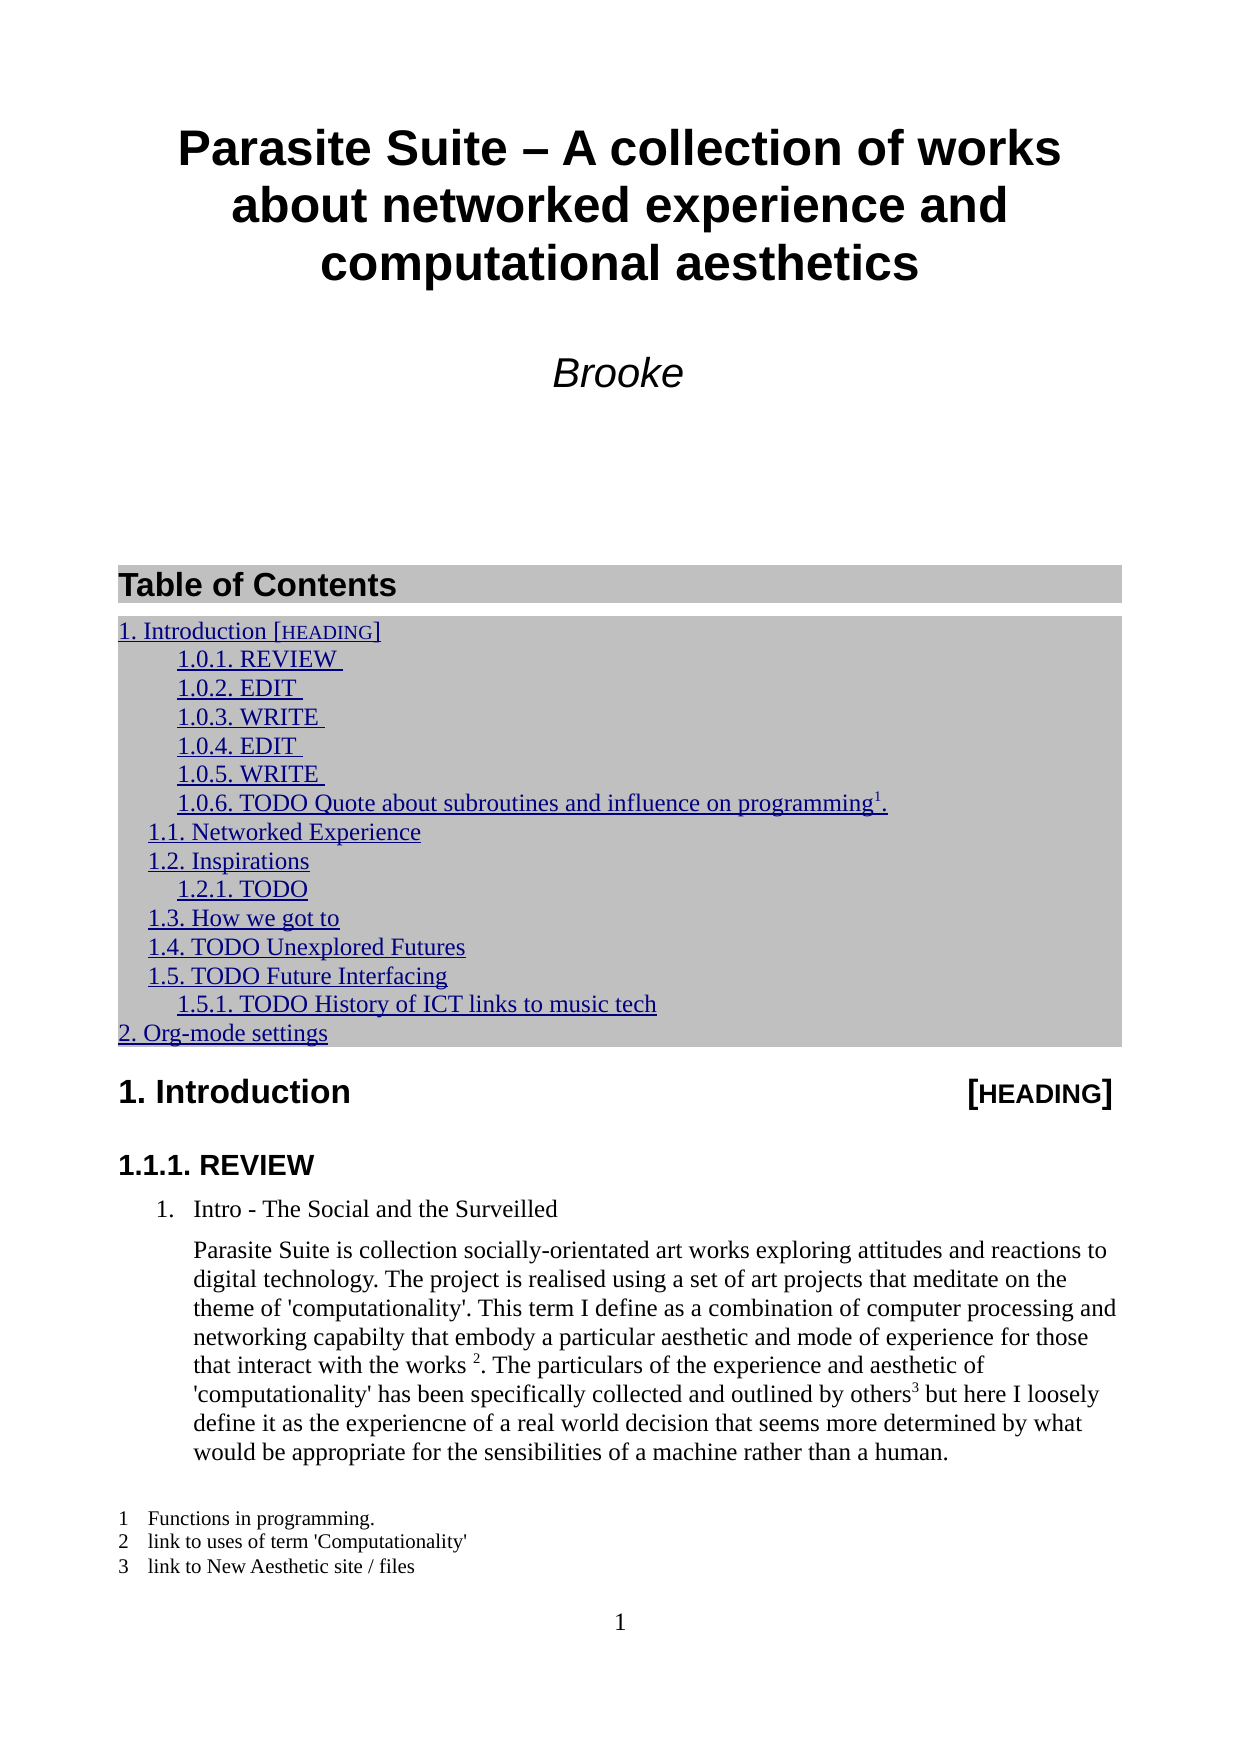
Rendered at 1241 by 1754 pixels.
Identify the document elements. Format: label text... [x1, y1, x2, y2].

subtitle Introduction [heading] [118, 1072, 1122, 1111]
text 1.0.5. WRITE [177, 759, 1122, 788]
text 1.0.2. EDIT [177, 673, 1122, 702]
text 1.2. Inspirations [148, 846, 1122, 874]
text 2. Org-mode settings [118, 1018, 1122, 1047]
text 1.4. TODO Unexplored Futures [148, 932, 1122, 961]
text 1.0.6. TODO Quote about subroutines and influence on programming. [177, 788, 1122, 817]
text 1.3. How we got to [148, 903, 1122, 932]
text 1.0.3. WRITE [177, 702, 1122, 731]
list Intro - The Social and the Surveilled [156, 1194, 1122, 1223]
list link to uses of term 'Computationality' [118, 1529, 1122, 1553]
subtitle REVIEW [118, 1148, 1122, 1182]
text 1.5.1. TODO History of ICT links to music tech [177, 989, 1122, 1018]
list Parasite Suite is collection socially-orientated art works exploring attitudes and reactions to digital technology. The project is realised using a set of art projects that meditate on the theme of 'computationality'. This term I define as a combination of computer processing and networking capabilty that embody a particular aesthetic and mode of experience for those that interact with the works . The particulars of the experience and aesthetic of 'computationality' has been specifically collected and outlined by others but here I loosely define it as the experiencne of a real world decision that seems more determined by what would be appropriate for the sensibilities of a machine rather than a human. [156, 1235, 1122, 1465]
text 1. Introduction [heading] [118, 616, 1122, 644]
list link to New Aesthetic site / files [118, 1553, 1122, 1578]
text 1.0.4. EDIT [177, 731, 1122, 759]
text Functions in programming. [118, 1505, 1122, 1529]
subtitle Table of Contents [118, 565, 1122, 603]
text 1.2.1. TODO [177, 874, 1122, 903]
subtitle Brooke [118, 348, 1122, 396]
text 1.1. Networked Experience [148, 817, 1122, 846]
text 1.0.1. REVIEW [177, 644, 1122, 673]
text 1.5. TODO Future Interfacing [148, 961, 1122, 989]
title Parasite Suite – A collection of works about networked experience and computational aesthetics [118, 118, 1122, 291]
